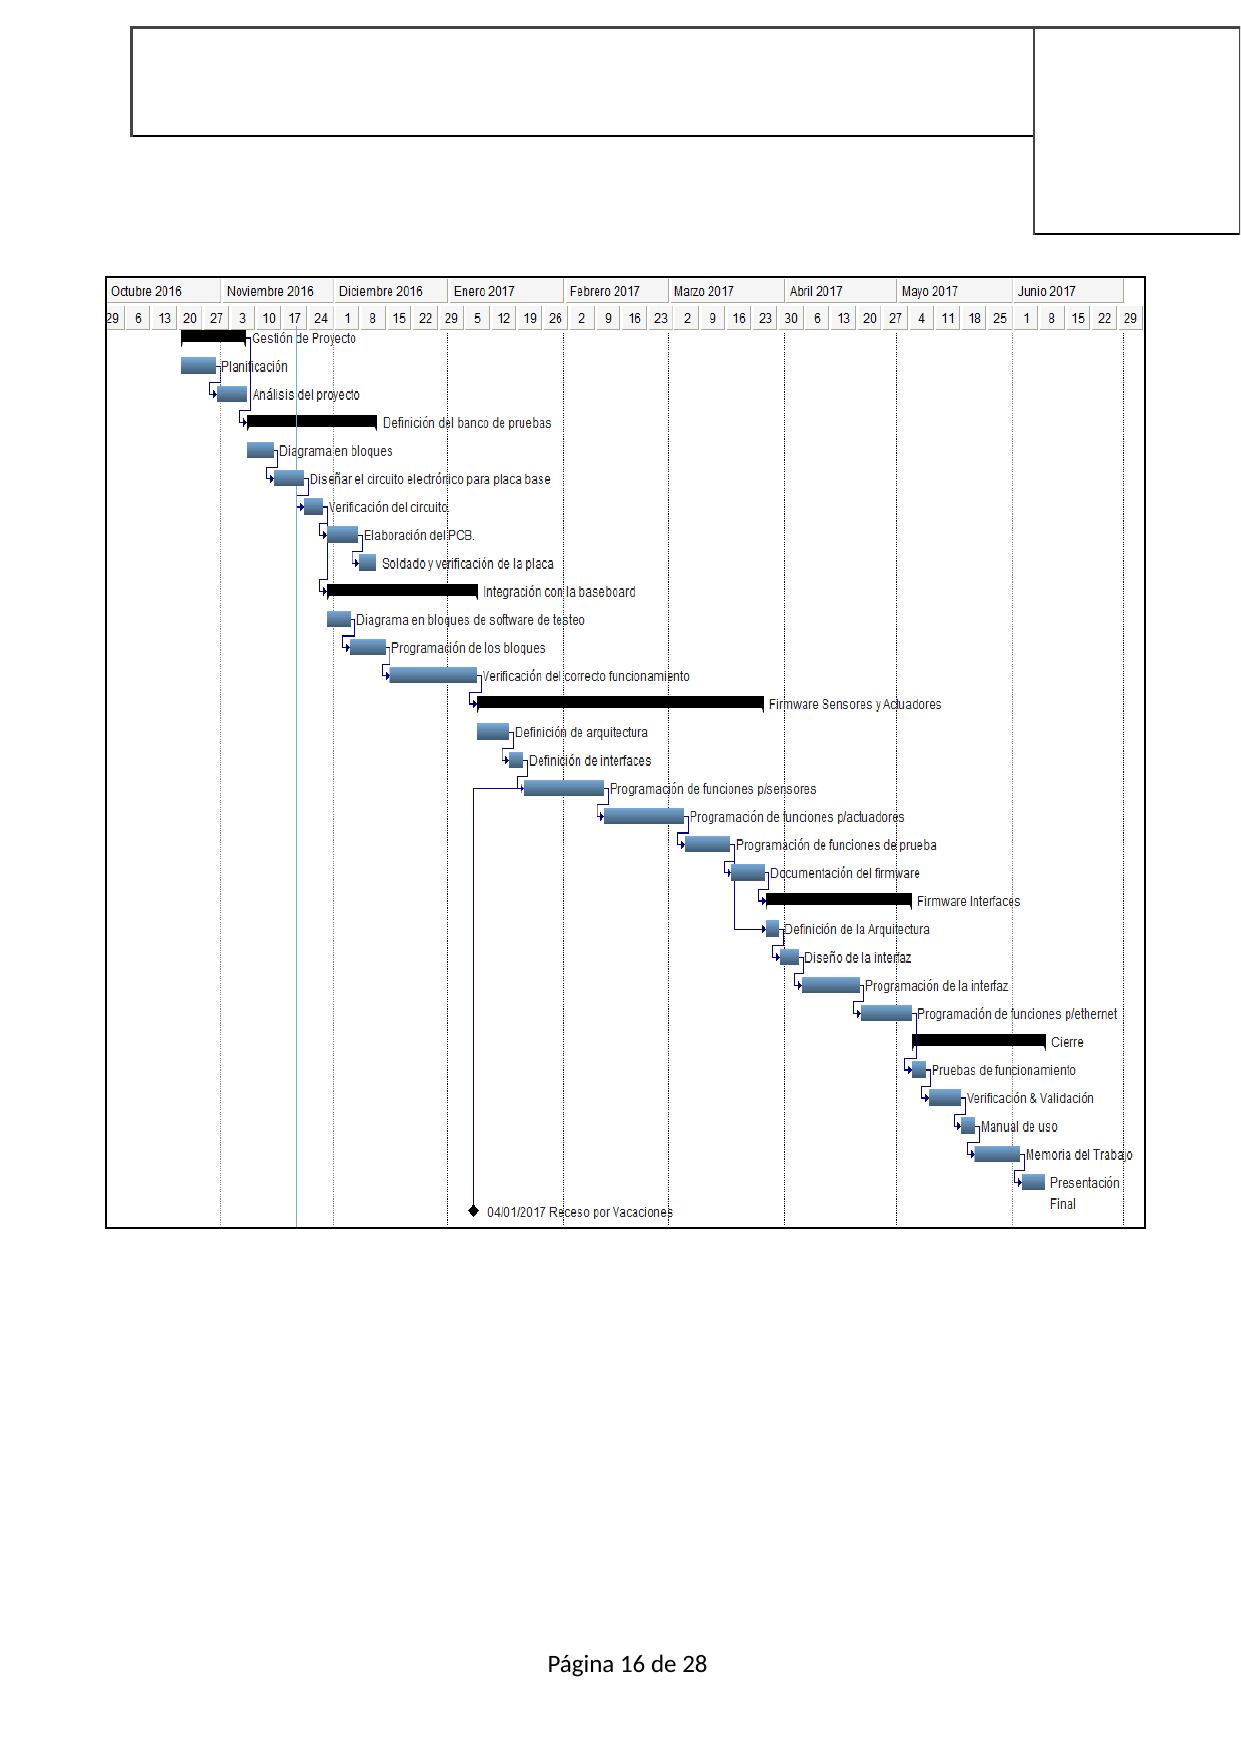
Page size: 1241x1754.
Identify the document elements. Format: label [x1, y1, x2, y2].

picture [107, 278, 1144, 1227]
